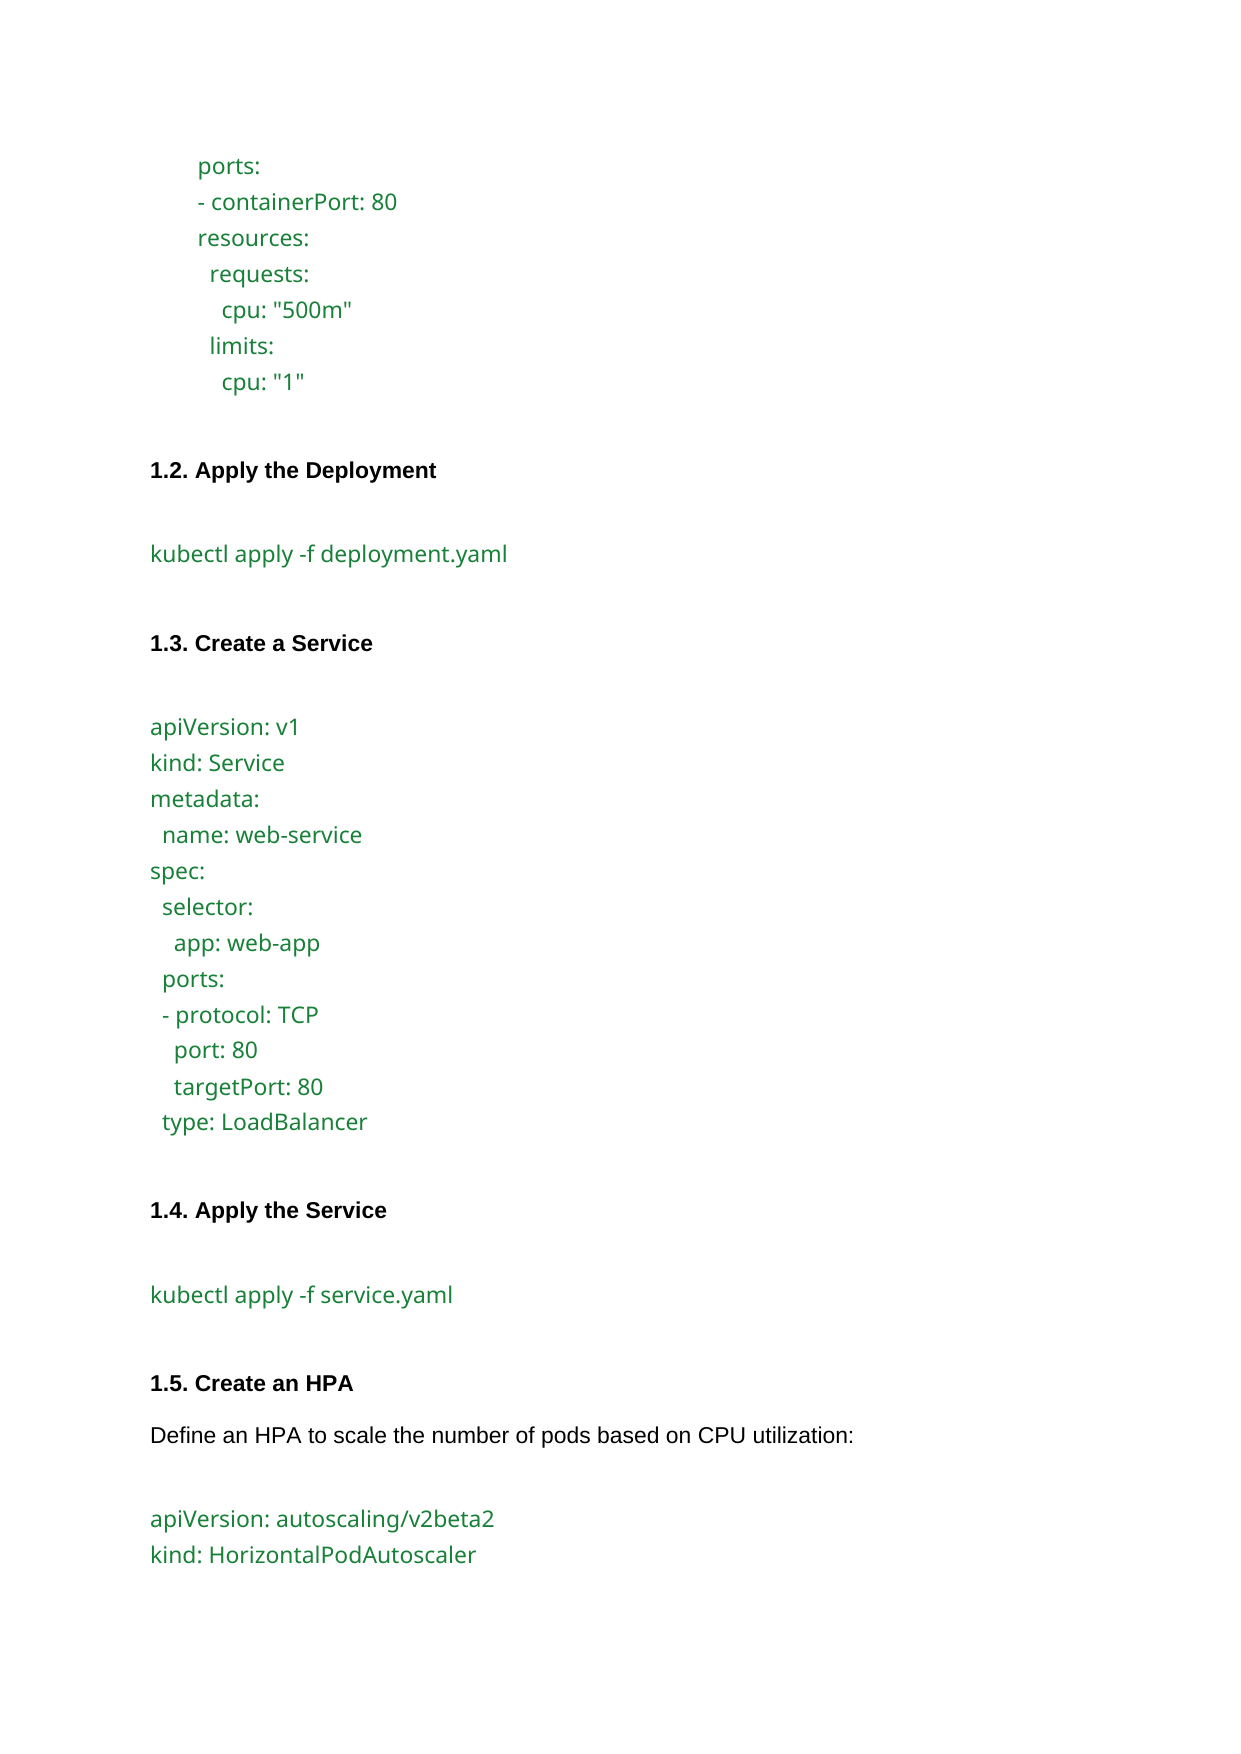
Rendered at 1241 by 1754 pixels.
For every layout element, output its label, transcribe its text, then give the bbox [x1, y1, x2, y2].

text name: web-service [150, 819, 1090, 850]
text ports: [150, 963, 1090, 994]
text apiVersion: autoscaling/v2beta2 [150, 1503, 1090, 1534]
text cpu: "1" [150, 366, 1090, 397]
text targetPort: 80 [150, 1070, 1090, 1102]
text port: 80 [150, 1034, 1090, 1066]
text app: web-app [150, 927, 1090, 958]
text 1.5. Create an HPA [150, 1370, 1090, 1397]
text - containerPort: 80 [150, 186, 1090, 217]
text resources: [150, 222, 1090, 253]
text ports: [150, 150, 1090, 181]
text spec: [150, 855, 1090, 886]
text selector: [150, 891, 1090, 922]
text 1.2. Apply the Deployment [150, 457, 1090, 483]
text apiVersion: v1 [150, 711, 1090, 742]
text metadata: [150, 783, 1090, 814]
text 1.4. Apply the Service [150, 1197, 1090, 1224]
text - protocol: TCP [150, 998, 1090, 1030]
text kind: Service [150, 747, 1090, 778]
text kubectl apply -f service.yaml [150, 1279, 1090, 1310]
text type: LoadBalancer [150, 1106, 1090, 1138]
text kubectl apply -f deployment.yaml [150, 538, 1090, 569]
text requests: [150, 258, 1090, 289]
text limits: [150, 330, 1090, 361]
text Define an HPA to scale the number of pods based on CPU utilization: [150, 1422, 1090, 1448]
text kind: HorizontalPodAutoscaler [150, 1539, 1090, 1570]
text 1.3. Create a Service [150, 629, 1090, 656]
text cpu: "500m" [150, 294, 1090, 325]
